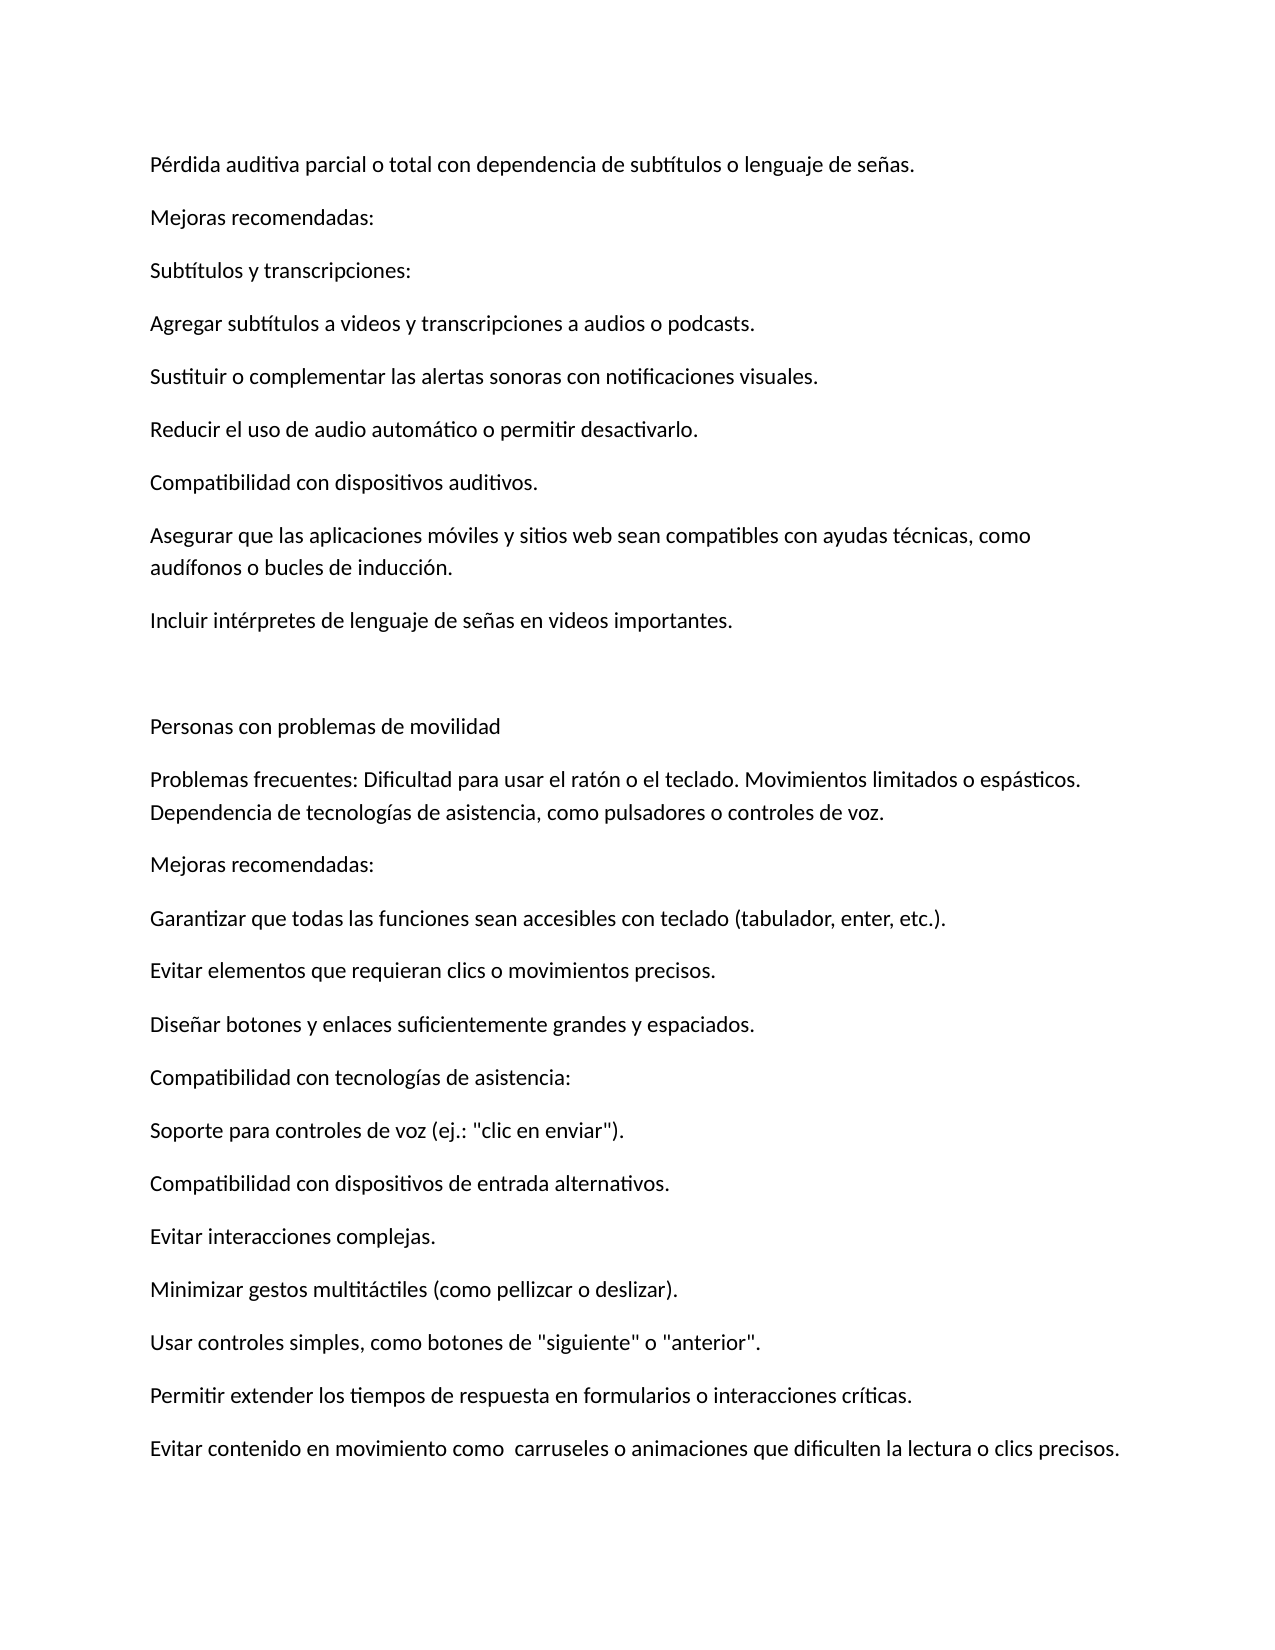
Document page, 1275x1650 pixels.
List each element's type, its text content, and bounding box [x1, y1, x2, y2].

text Compatibilidad con dispositivos de entrada alternativos. [150, 1169, 1125, 1197]
text Asegurar que las aplicaciones móviles y sitios web sean compatibles con ayudas técnicas, como audífonos o bucles de inducción. [150, 521, 1125, 581]
text Compatibilidad con tecnologías de asistencia: [150, 1063, 1125, 1091]
text Agregar subtítulos a videos y transcripciones a audios o podcasts. [150, 309, 1125, 337]
text Evitar contenido en movimiento como carruseles o animaciones que dificulten la lectura o clics precisos. [150, 1434, 1125, 1462]
text Incluir intérpretes de lenguaje de señas en videos importantes. [150, 606, 1125, 634]
text Garantizar que todas las funciones sean accesibles con teclado (tabulador, enter, etc.). [150, 904, 1125, 932]
text Diseñar botones y enlaces suficientemente grandes y espaciados. [150, 1010, 1125, 1038]
text Mejoras recomendadas: [150, 851, 1125, 879]
text Soporte para controles de voz (ej.: "clic en enviar"). [150, 1116, 1125, 1144]
text Usar controles simples, como botones de "siguiente" o "anterior". [150, 1328, 1125, 1356]
text Evitar elementos que requieran clics o movimientos precisos. [150, 957, 1125, 985]
text Pérdida auditiva parcial o total con dependencia de subtítulos o lenguaje de señas. [150, 150, 1125, 178]
text Sustituir o complementar las alertas sonoras con notificaciones visuales. [150, 362, 1125, 390]
text Reducir el uso de audio automático o permitir desactivarlo. [150, 415, 1125, 443]
text Mejoras recomendadas: [150, 203, 1125, 231]
text Permitir extender los tiempos de respuesta en formularios o interacciones críticas. [150, 1381, 1125, 1409]
text Evitar interacciones complejas. [150, 1222, 1125, 1250]
text Compatibilidad con dispositivos auditivos. [150, 468, 1125, 496]
text Minimizar gestos multitáctiles (como pellizcar o deslizar). [150, 1275, 1125, 1303]
text Problemas frecuentes: Dificultad para usar el ratón o el teclado. Movimientos limitados o espásticos. Dependencia de tecnologías de asistencia, como pulsadores o controles de voz. [150, 765, 1125, 826]
text Personas con problemas de movilidad [150, 712, 1125, 740]
text Subtítulos y transcripciones: [150, 256, 1125, 284]
